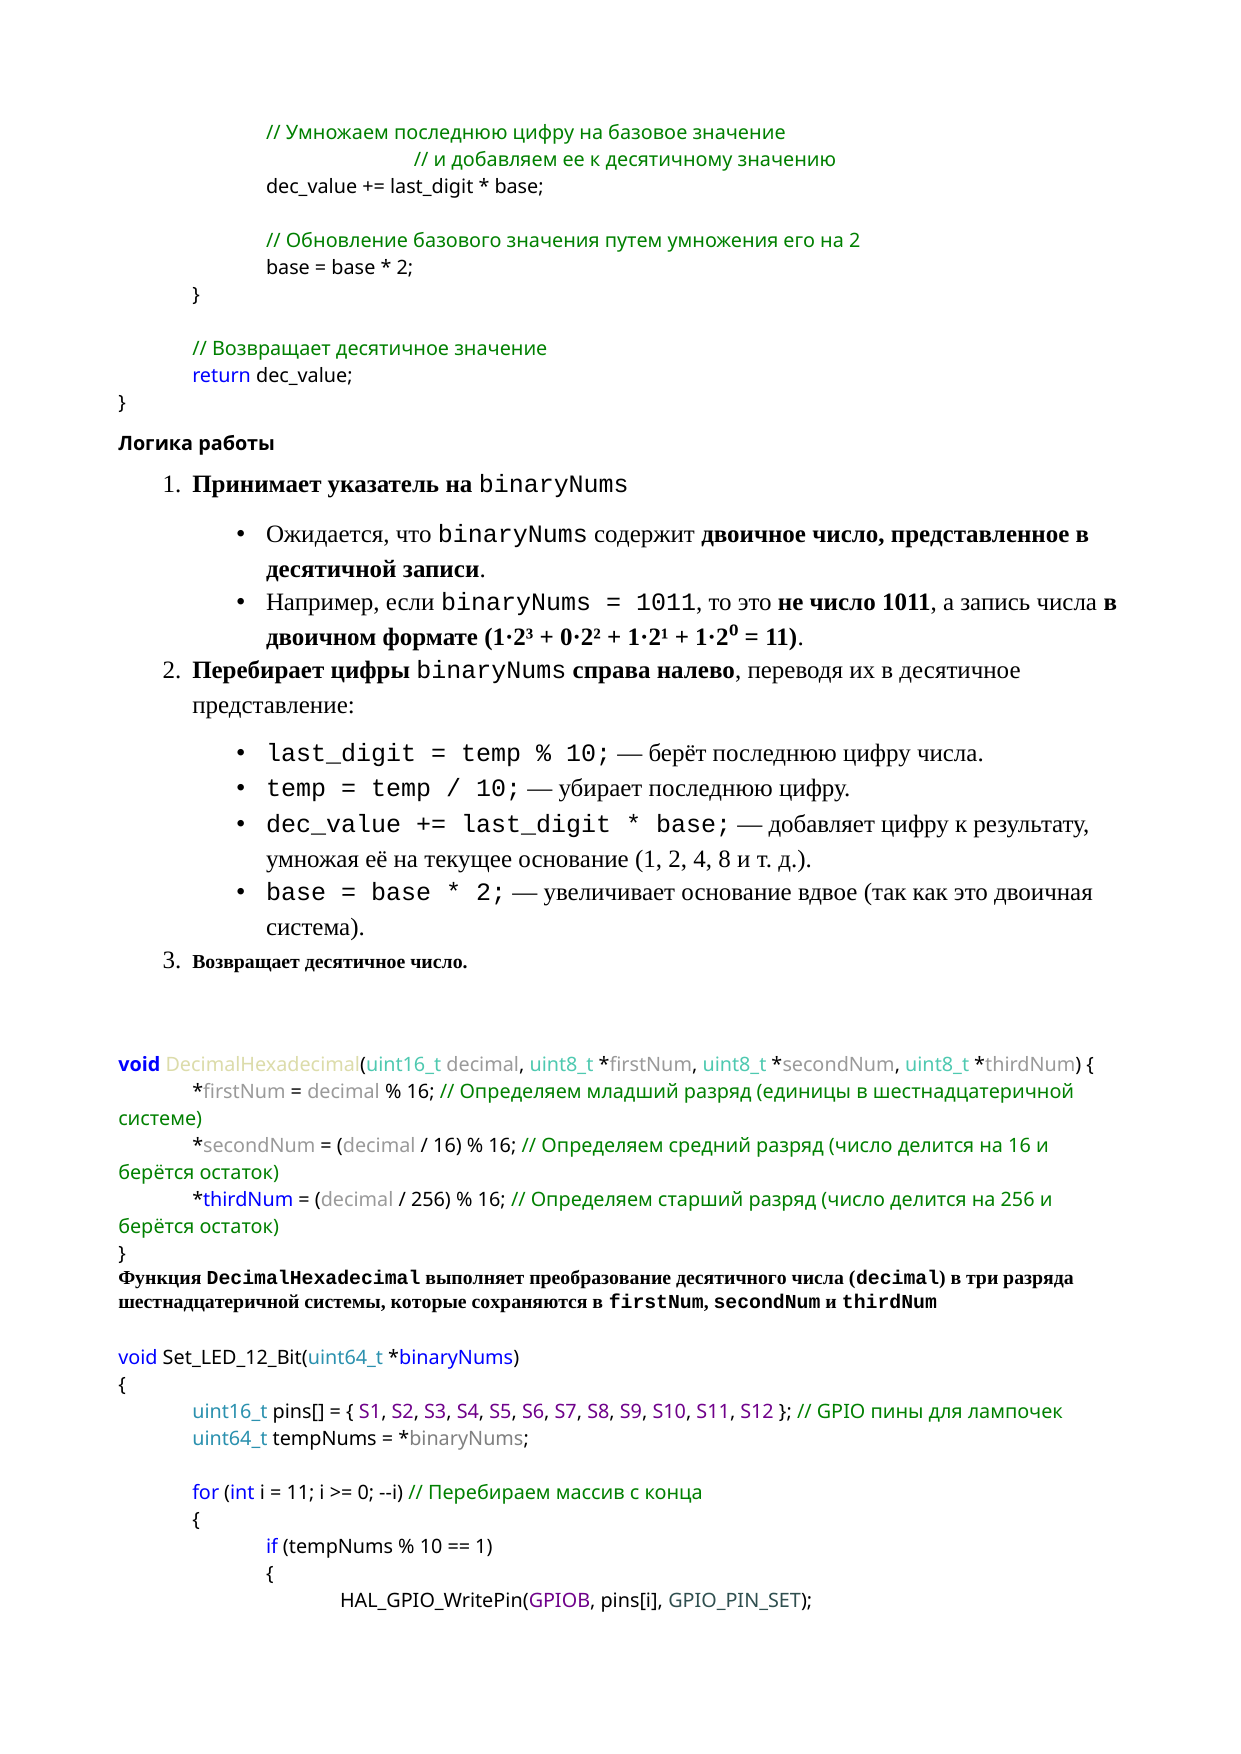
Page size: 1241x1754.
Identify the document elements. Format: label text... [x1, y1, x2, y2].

text { [118, 1505, 1122, 1532]
list dec_value += last_digit * base; — добавляет цифру к результату, умножая её на текущее основание (1, 2, 4, 8 и т. д.). [236, 809, 1122, 873]
subtitle Логика работы [118, 429, 1122, 456]
list Например, если binaryNums = 1011, то это не число 1011, а запись числа в двоичном формате (1·2³ + 0·2² + 1·2¹ + 1·2⁰ = 11). [236, 587, 1122, 651]
text *thirdNum = (decimal / 256) % 16; // Определяем старший разряд (число делится на 256 и берётся остаток) [118, 1185, 1122, 1239]
text return dec_value; [118, 361, 1122, 388]
text } [118, 1239, 1122, 1266]
list temp = temp / 10; — убирает последнюю цифру. [236, 773, 1122, 804]
list Принимает указатель на binaryNums [162, 469, 1122, 500]
text HAL_GPIO_WritePin(GPIOB, pins[i], GPIO_PIN_SET); [118, 1586, 1122, 1613]
list Возвращает десятичное число. [162, 945, 1122, 974]
text // и добавляем ее к десятичному значению [118, 145, 1122, 172]
list Ожидается, что binaryNums содержит двоичное число, представленное в десятичной записи. [236, 519, 1122, 583]
text { [118, 1559, 1122, 1586]
list last_digit = temp % 10; — берёт последнюю цифру числа. [236, 738, 1122, 769]
text uint16_t pins[] = { S1, S2, S3, S4, S5, S6, S7, S8, S9, S10, S11, S12 }; // GPIO пины для лампочек [118, 1397, 1122, 1424]
list Перебирает цифры binaryNums справа налево, переводя их в десятичное представление: [162, 655, 1122, 719]
text *secondNum = (decimal / 16) % 16; // Определяем средний разряд (число делится на 16 и берётся остаток) [118, 1131, 1122, 1185]
text } [118, 280, 1122, 307]
text dec_value += last_digit * base; [118, 172, 1122, 199]
text for (int i = 11; i >= 0; --i) // Перебираем массив с конца [118, 1478, 1122, 1505]
text uint64_t tempNums = *binaryNums; [118, 1424, 1122, 1451]
text } [118, 388, 1122, 415]
text if (tempNums % 10 == 1) [118, 1532, 1122, 1559]
text base = base * 2; [118, 253, 1122, 280]
text { [118, 1370, 1122, 1397]
text *firstNum = decimal % 16; // Определяем младший разряд (единицы в шестнадцатеричной системе) [118, 1077, 1122, 1131]
text void Set_LED_12_Bit(uint64_t *binaryNums) [118, 1343, 1122, 1370]
text void DecimalHexadecimal(uint16_t decimal, uint8_t *firstNum, uint8_t *secondNum, uint8_t *thirdNum) { [118, 1050, 1122, 1077]
text // Обновление базового значения путем умножения его на 2 [118, 226, 1122, 253]
text // Умножаем последнюю цифру на базовое значение [118, 118, 1122, 145]
list base = base * 2; — увеличивает основание вдвое (так как это двоичная система). [236, 877, 1122, 941]
text Функция DecimalHexadecimal выполняет преобразование десятичного числа (decimal) в три разряда шестнадцатеричной системы, которые сохраняются в firstNum, secondNum и thirdNum [118, 1266, 1122, 1315]
text // Возвращает десятичное значение [118, 334, 1122, 361]
